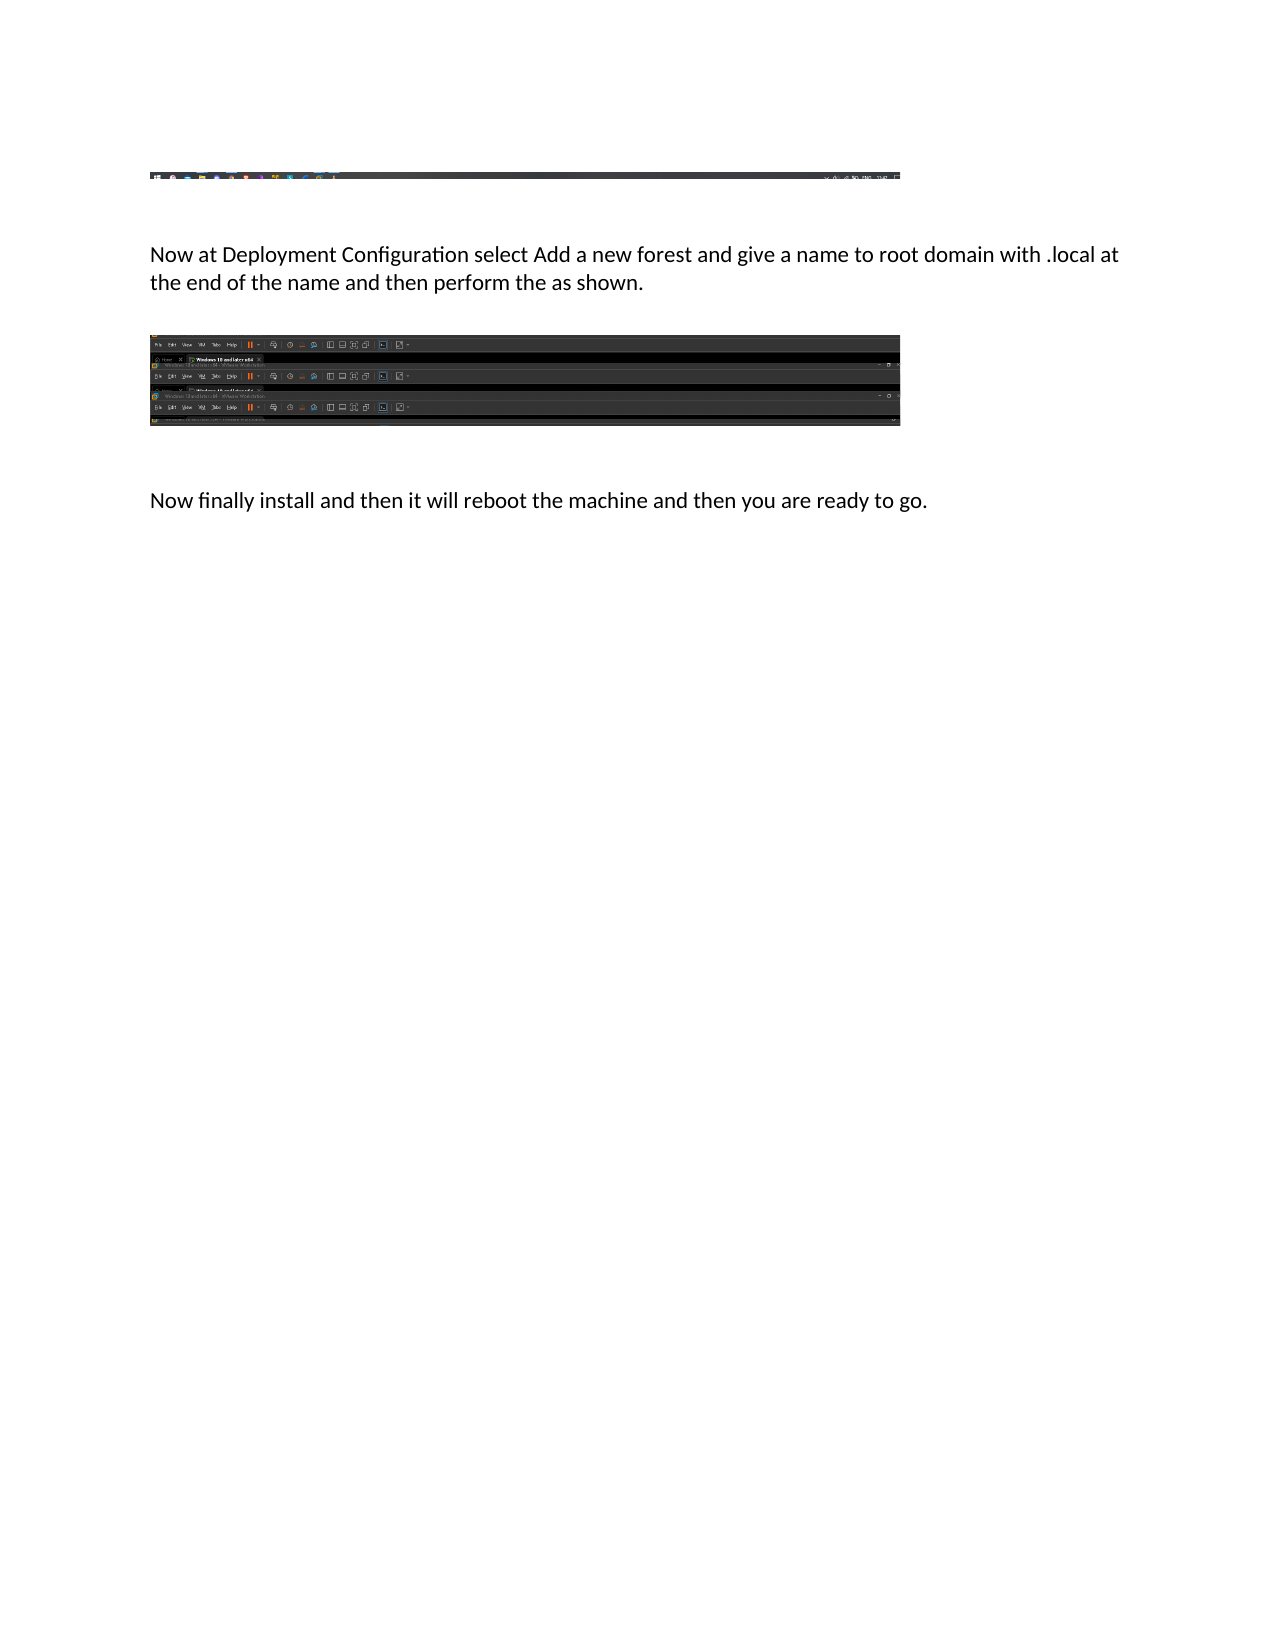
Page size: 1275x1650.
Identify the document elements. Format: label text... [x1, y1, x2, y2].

text Now at Deployment Configuration select Add a new forest and give a name to root domain with .local at the end of the name and then perform the as shown. [150, 239, 1125, 296]
text Now finally install and then it will reboot the machine and then you are ready to go. [150, 486, 1125, 514]
